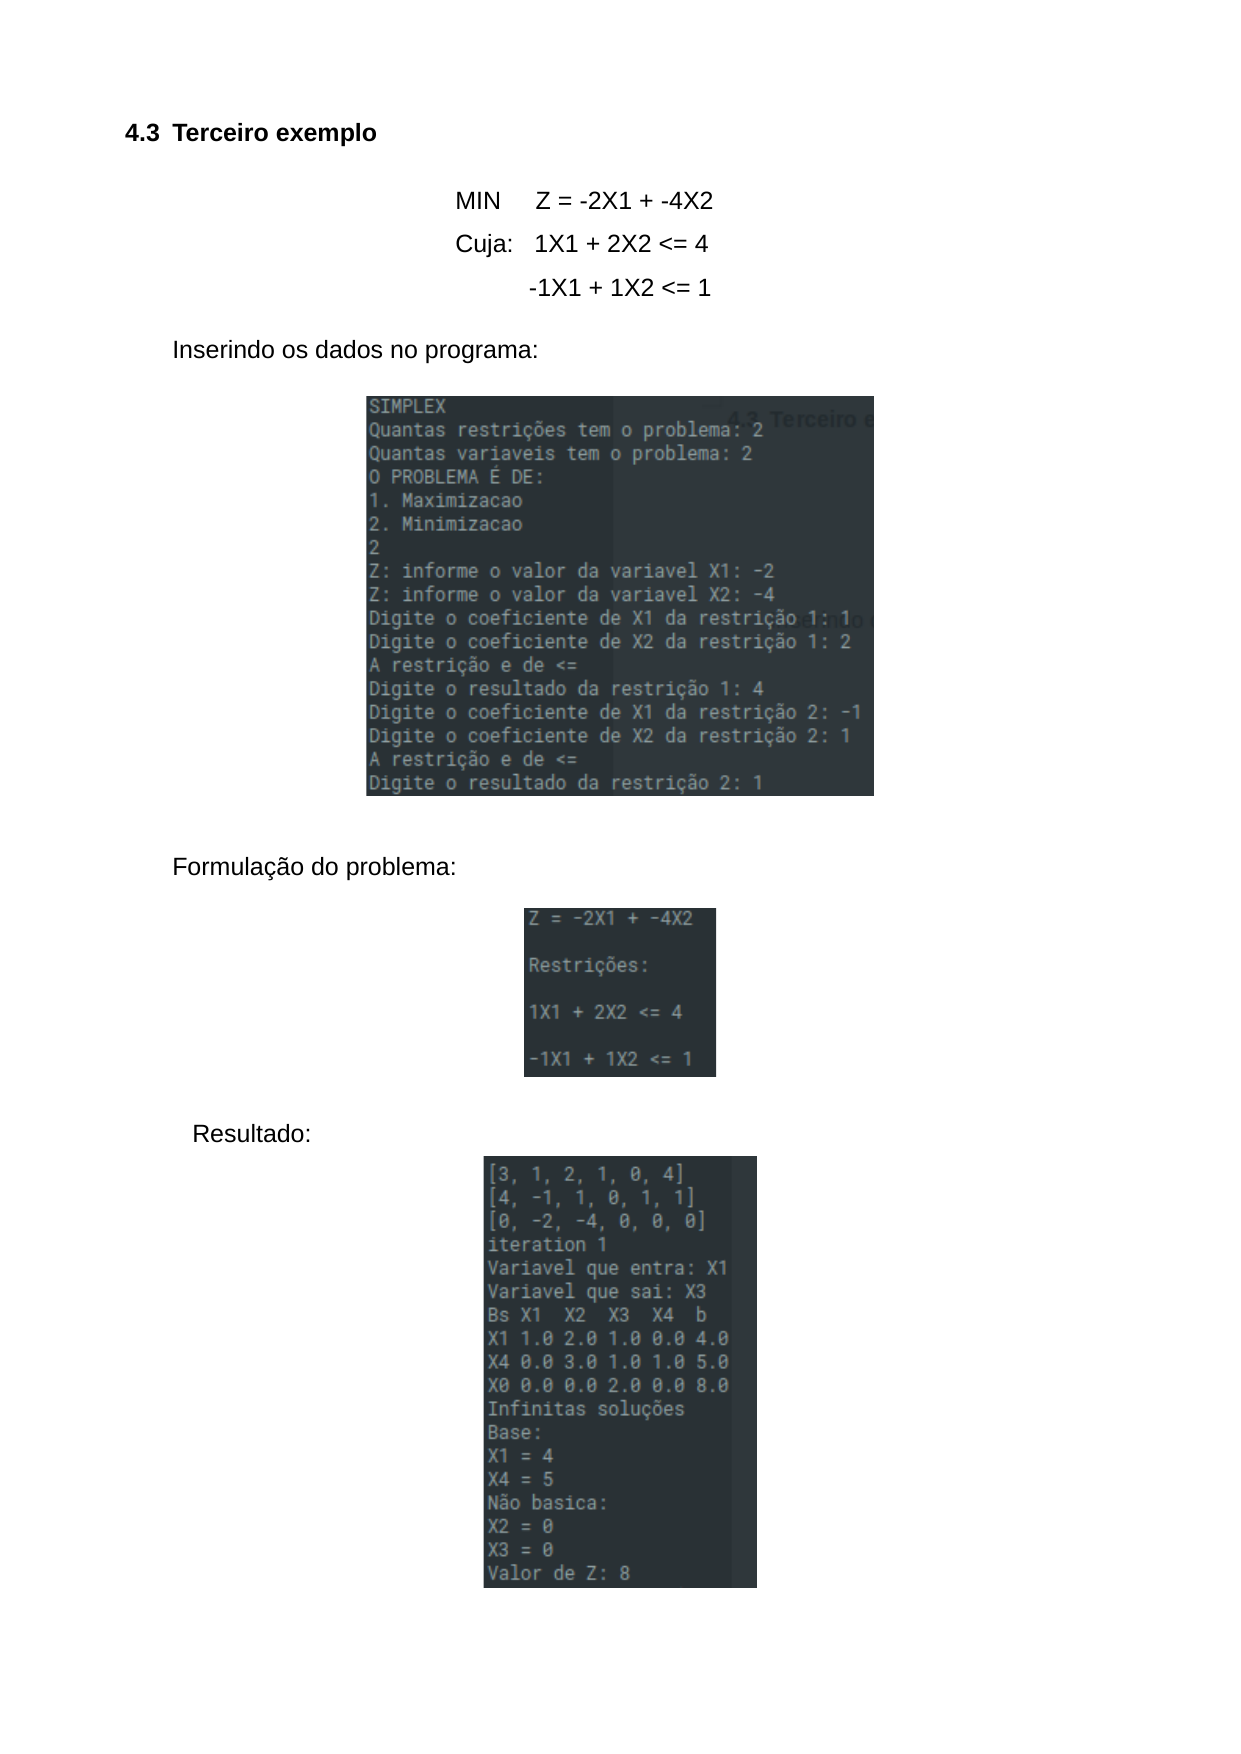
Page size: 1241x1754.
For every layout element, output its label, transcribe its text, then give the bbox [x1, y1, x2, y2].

text Resultado: [118, 1119, 1122, 1148]
text Formulação do problema: [118, 852, 1122, 881]
picture [483, 1156, 757, 1588]
text Cuja: 1X1 + 2X2 <= 4 [118, 229, 1122, 258]
text Inserindo os dados no programa: [118, 335, 1122, 363]
picture [366, 396, 874, 796]
list Terceiro exemplo [118, 118, 1122, 147]
picture [524, 908, 717, 1077]
text -1X1 + 1X2 <= 1 [118, 272, 1122, 301]
text MIN Z = -2X1 + -4X2 [118, 186, 1122, 215]
